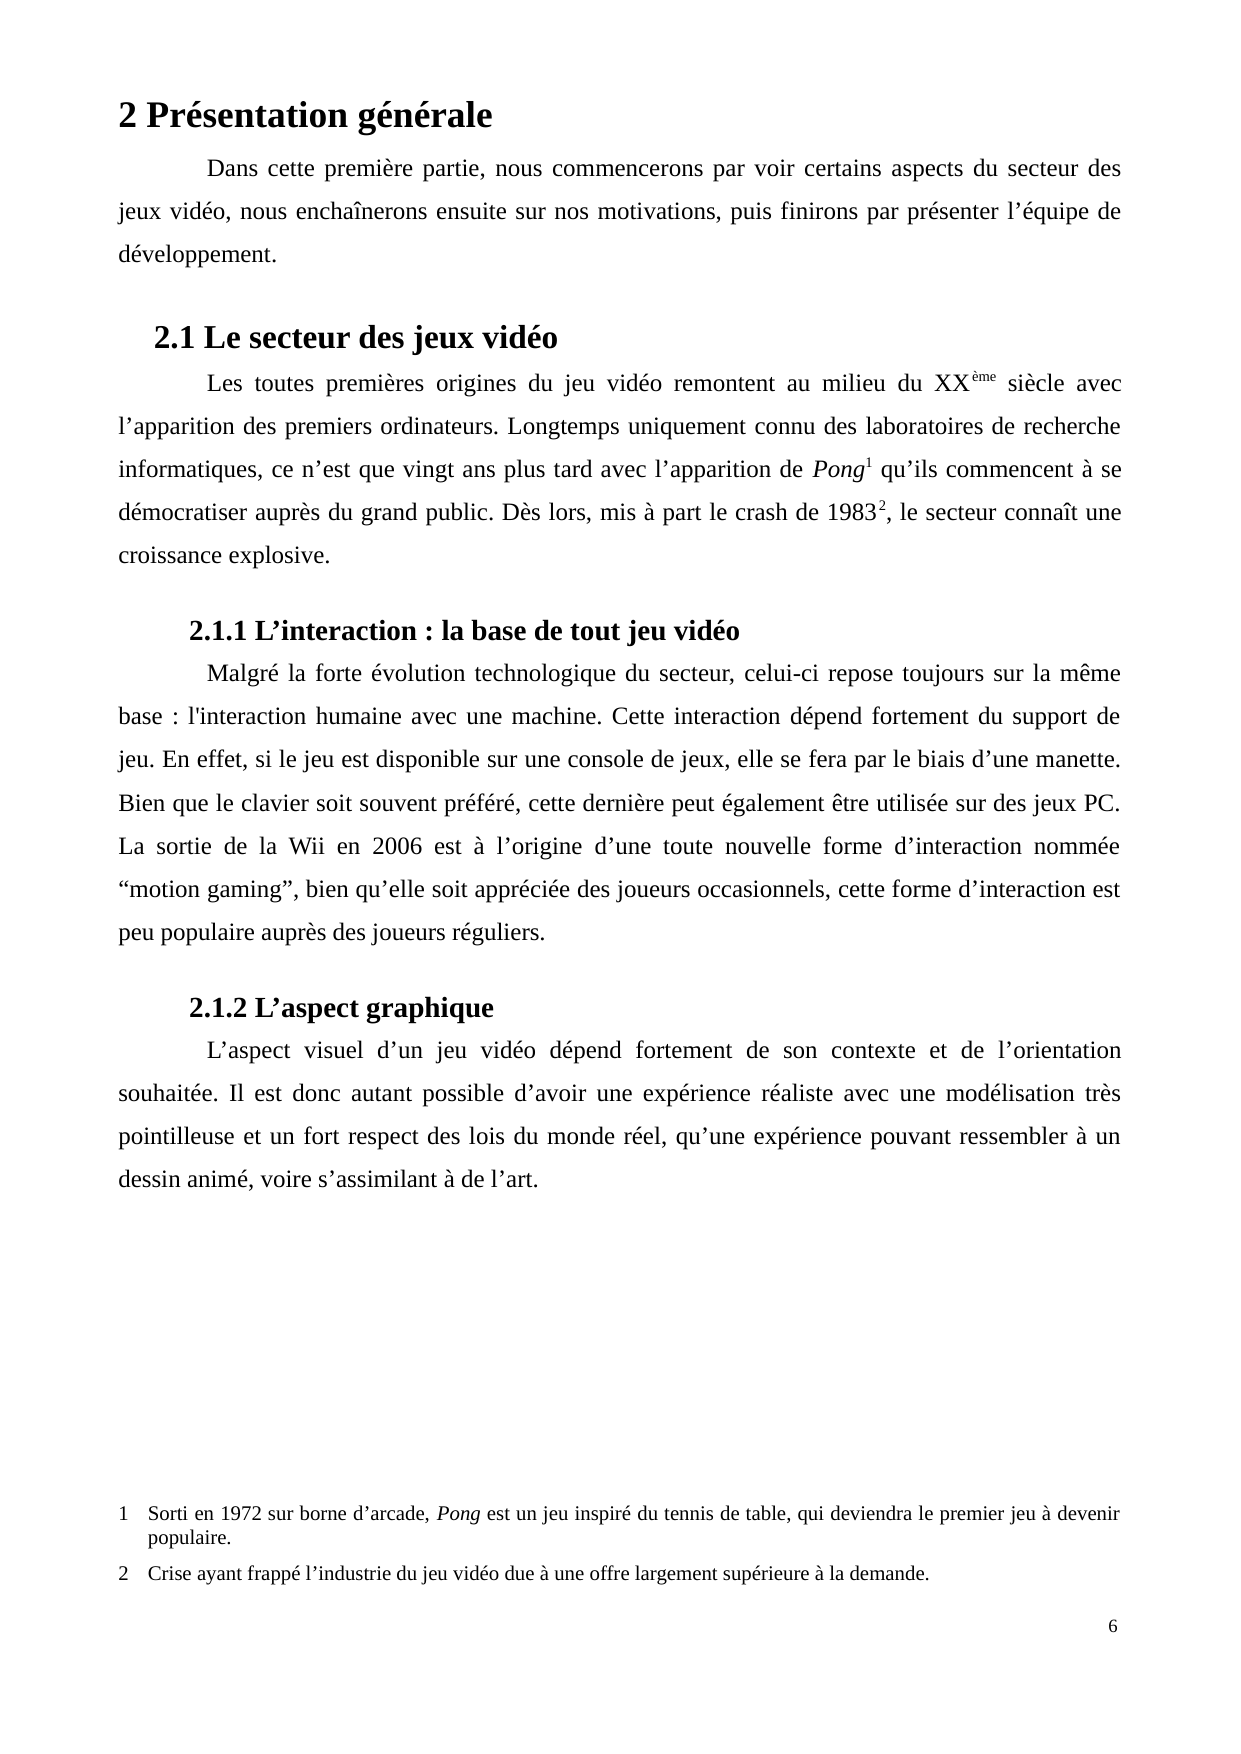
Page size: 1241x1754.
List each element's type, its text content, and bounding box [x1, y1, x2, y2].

subtitle Présentation générale [118, 92, 1122, 135]
text Sorti en 1972 sur borne d’arcade, Pong est un jeu inspiré du tennis de table, qui deviendra le premier jeu à devenir populaire. [118, 1501, 1122, 1549]
text Dans cette première partie, nous commencerons par voir certains aspects du secteur des jeux vidéo, nous enchaînerons ensuite sur nos motivations, puis finirons par présenter l’équipe de développement. [118, 153, 1122, 268]
subtitle L’interaction : la base de tout jeu vidéo [189, 613, 1122, 647]
text Malgré la forte évolution technologique du secteur, celui-ci repose toujours sur la même base : l'interaction humaine avec une machine. Cette interaction dépend fortement du support de jeu. En effet, si le jeu est disponible sur une console de jeux, elle se fera par le biais d’une manette. Bien que le clavier soit souvent préféré, cette dernière peut également être utilisée sur des jeux PC. La sortie de la Wii en 2006 est à l’origine d’une toute nouvelle forme d’interaction nommée “motion gaming”, bien qu’elle soit appréciée des joueurs occasionnels, cette forme d’interaction est peu populaire auprès des joueurs réguliers. [118, 658, 1122, 946]
text Les toutes premières origines du jeu vidéo remontent au milieu du XXème siècle avec l’apparition des premiers ordinateurs. Longtemps uniquement connu des laboratoires de recherche informatiques, ce n’est que vingt ans plus tard avec l’apparition de Pong qu’ils commencent à se démocratiser auprès du grand public. Dès lors, mis à part le crash de 1983, le secteur connaît une croissance explosive. [118, 368, 1122, 569]
text Crise ayant frappé l’industrie du jeu vidéo due à une offre largement supérieure à la demande. [118, 1561, 1122, 1585]
text L’aspect visuel d’un jeu vidéo dépend fortement de son contexte et de l’orientation souhaitée. Il est donc autant possible d’avoir une expérience réaliste avec une modélisation très pointilleuse et un fort respect des lois du monde réel, qu’une expérience pouvant ressembler à un dessin animé, voire s’assimilant à de l’art. [118, 1035, 1122, 1193]
subtitle Le secteur des jeux vidéo [153, 318, 1104, 356]
subtitle L’aspect graphique [189, 990, 1122, 1023]
